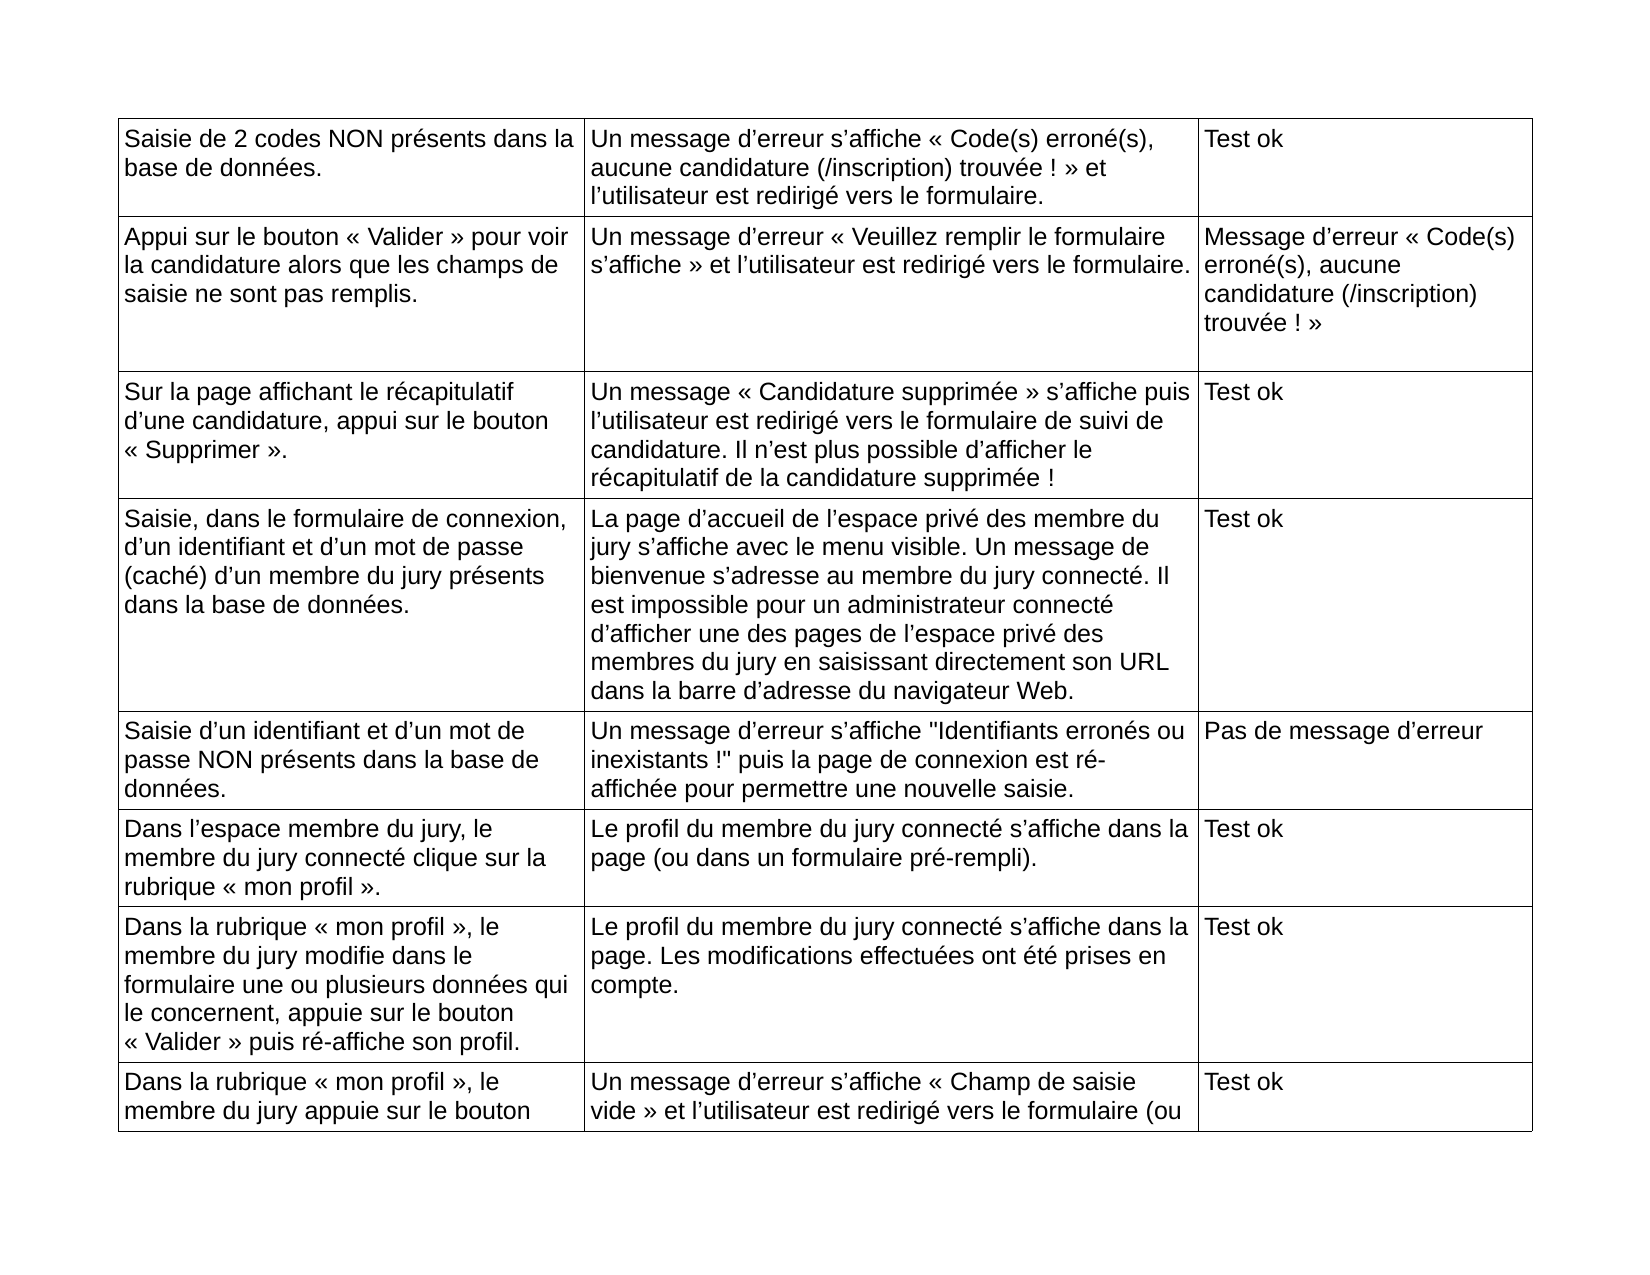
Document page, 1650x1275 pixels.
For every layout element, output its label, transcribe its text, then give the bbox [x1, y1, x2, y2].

table_cell Appui sur le bouton « Valider » pour voir la candidature alors que les champs de saisie ne sont pas remplis. [119, 217, 584, 371]
table_cell Un message d’erreur « Veuillez remplir le formulaire s’affiche » et l’utilisateur est redirigé vers le formulaire. [585, 217, 1198, 371]
table_cell Un message d’erreur s’affiche "Identifiants erronés ou inexistants !" puis la page de connexion est ré-affichée pour permettre une nouvelle saisie. [585, 712, 1198, 808]
table_cell Test ok [1199, 810, 1532, 906]
table_cell Saisie, dans le formulaire de connexion, d’un identifiant et d’un mot de passe (caché) d’un membre du jury présents dans la base de données. [119, 499, 584, 711]
table_cell Un message d’erreur s’affiche « Code(s) erroné(s), aucune candidature (/inscription) trouvée ! » et l’utilisateur est redirigé vers le formulaire. [585, 119, 1198, 216]
table_cell Sur la page affichant le récapitulatif d’une candidature, appui sur le bouton « Supprimer ». [119, 372, 584, 498]
table_cell Saisie d’un identifiant et d’un mot de passe NON présents dans la base de données. [119, 712, 584, 808]
table_cell Le profil du membre du jury connecté s’affiche dans la page (ou dans un formulaire pré-rempli). [585, 810, 1198, 906]
table_cell Pas de message d’erreur [1199, 712, 1532, 808]
table_cell Message d’erreur « Code(s) erroné(s), aucune candidature (/inscription) trouvée ! » [1199, 217, 1532, 371]
table_cell Un message d’erreur s’affiche « Champ de saisie vide » et l’utilisateur est redirigé vers le formulaire (ou [585, 1063, 1198, 1131]
table_cell Un message « Candidature supprimée » s’affiche puis l’utilisateur est redirigé vers le formulaire de suivi de candidature. Il n’est plus possible d’afficher le récapitulatif de la candidature supprimée ! [585, 372, 1198, 498]
table_cell Saisie de 2 codes NON présents dans la base de données. [119, 119, 584, 216]
table_cell Dans la rubrique « mon profil », le membre du jury modifie dans le formulaire une ou plusieurs données qui le concernent, appuie sur le bouton « Valider » puis ré-affiche son profil. [119, 907, 584, 1062]
table_cell La page d’accueil de l’espace privé des membre du jury s’affiche avec le menu visible. Un message de bienvenue s’adresse au membre du jury connecté. Il est impossible pour un administrateur connecté d’afficher une des pages de l’espace privé des membres du jury en saisissant directement son URL dans la barre d’adresse du navigateur Web. [585, 499, 1198, 711]
table_cell Test ok [1199, 907, 1532, 1062]
table_cell Test ok [1199, 372, 1532, 498]
table_cell Test ok [1199, 119, 1532, 216]
table_cell Dans la rubrique « mon profil », le membre du jury appuie sur le bouton [119, 1063, 584, 1131]
table_cell Test ok [1199, 1063, 1532, 1131]
table_cell Le profil du membre du jury connecté s’affiche dans la page. Les modifications effectuées ont été prises en compte. [585, 907, 1198, 1062]
table_cell Dans l’espace membre du jury, le membre du jury connecté clique sur la rubrique « mon profil ». [119, 810, 584, 906]
table_cell Test ok [1199, 499, 1532, 711]
